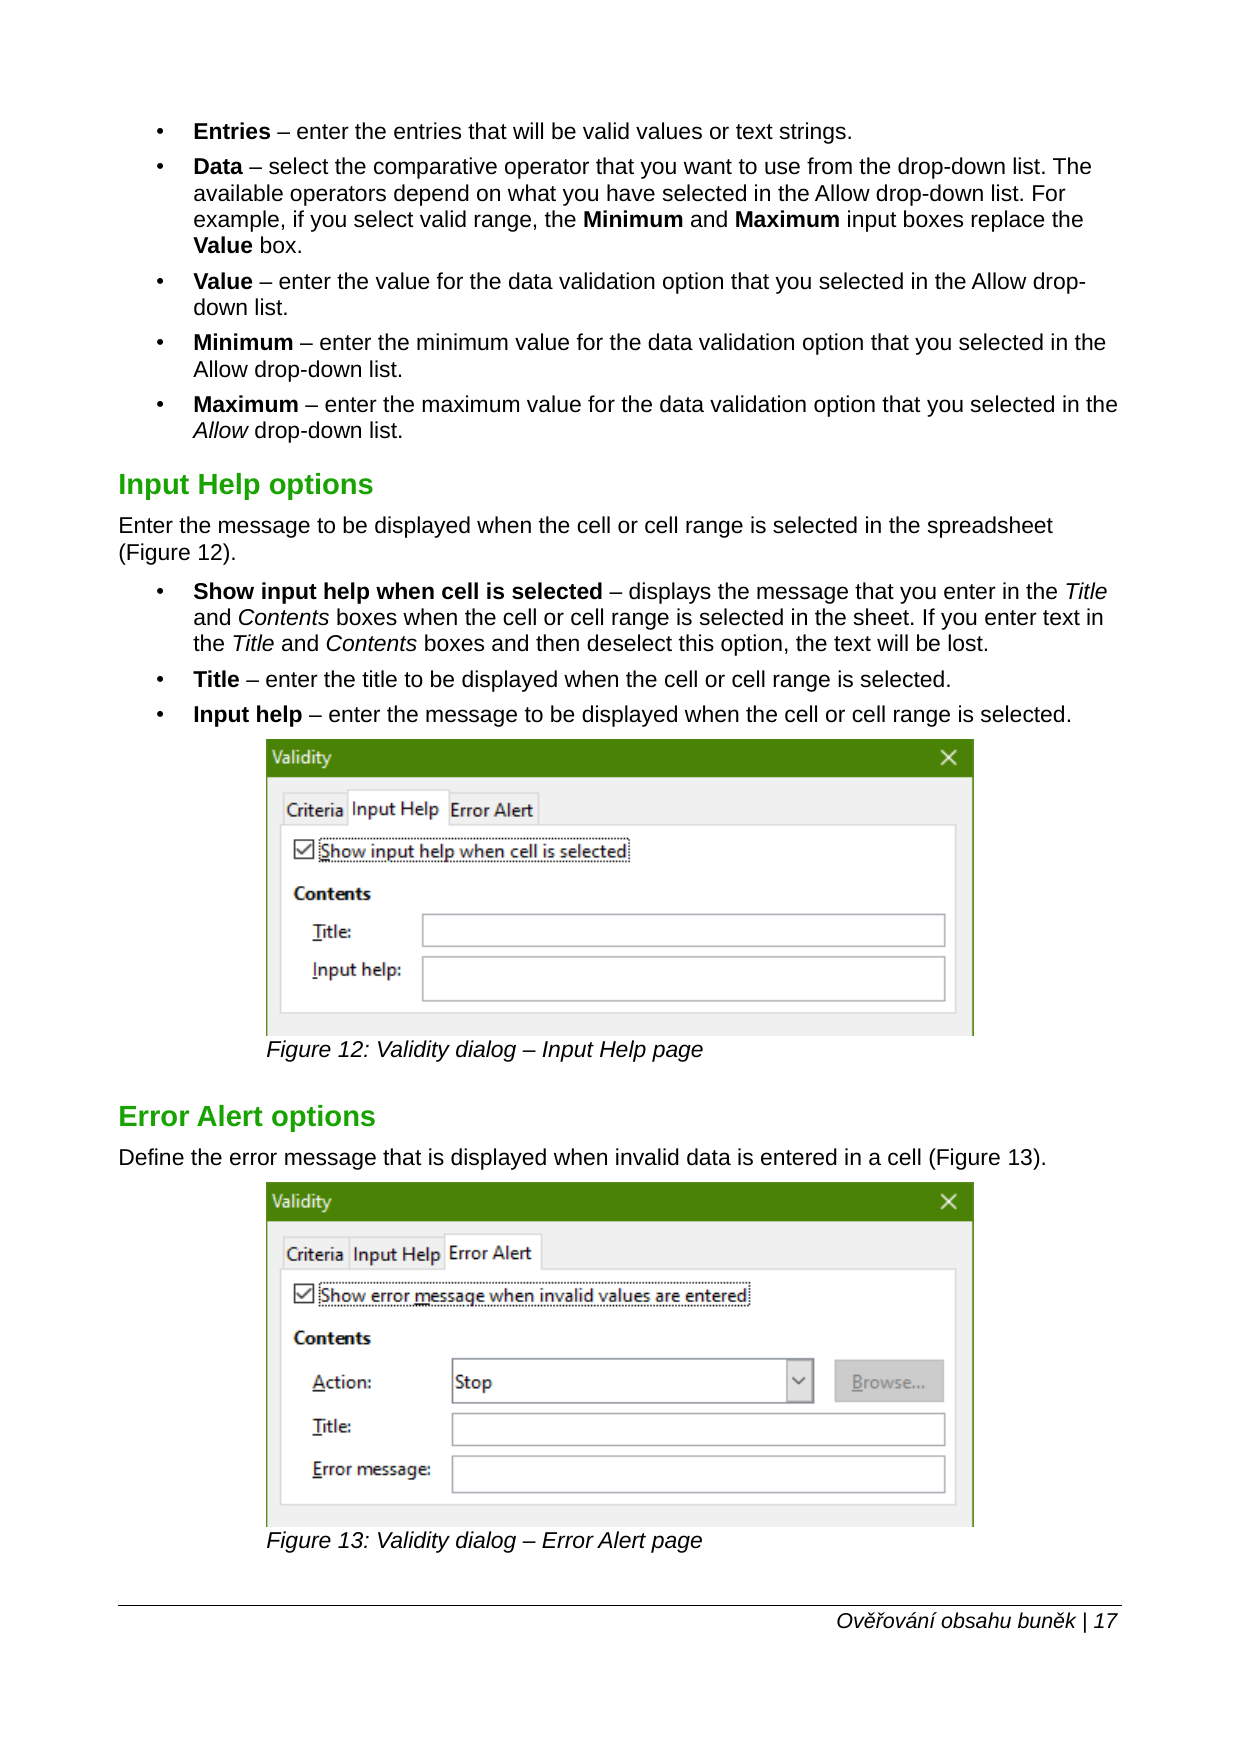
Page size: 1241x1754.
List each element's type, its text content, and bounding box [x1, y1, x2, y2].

text Enter the message to be displayed when the cell or cell range is selected in the spreadsheet (Figure 12). [118, 512, 1122, 565]
list Title – enter the title to be displayed when the cell or cell range is selected. [156, 666, 1122, 692]
list Entries – enter the entries that will be valid values or text strings. [156, 118, 1122, 144]
text Define the error message that is displayed when invalid data is entered in a cell (Figure 13). [118, 1144, 1122, 1170]
subtitle Input Help options [118, 467, 1122, 501]
subtitle Error Alert options [118, 1099, 1122, 1132]
list Data – select the comparative operator that you want to use from the drop-down list. The available operators depend on what you have selected in the Allow drop-down list. For example, if you select valid range, the Minimum and Maximum input boxes replace the Value box. [156, 153, 1122, 259]
list Maximum – enter the maximum value for the data validation option that you selected in the Allow drop-down list. [156, 391, 1122, 443]
list Input help – enter the message to be displayed when the cell or cell range is selected. [156, 701, 1122, 727]
text Figure 12: Validity dialog – Input Help page [266, 1036, 974, 1062]
list Minimum – enter the minimum value for the data validation option that you selected in the Allow drop-down list. [156, 329, 1122, 382]
text Figure 13: Validity dialog – Error Alert page [266, 1527, 974, 1553]
picture [266, 739, 974, 1036]
list Show input help when cell is selected – displays the message that you enter in the Title and Contents boxes when the cell or cell range is selected in the sheet. If you enter text in the Title and Contents boxes and then deselect this option, the text will be lost. [156, 578, 1122, 657]
picture [266, 1182, 974, 1527]
list Value – enter the value for the data validation option that you selected in the Allow drop-down list. [156, 268, 1122, 320]
